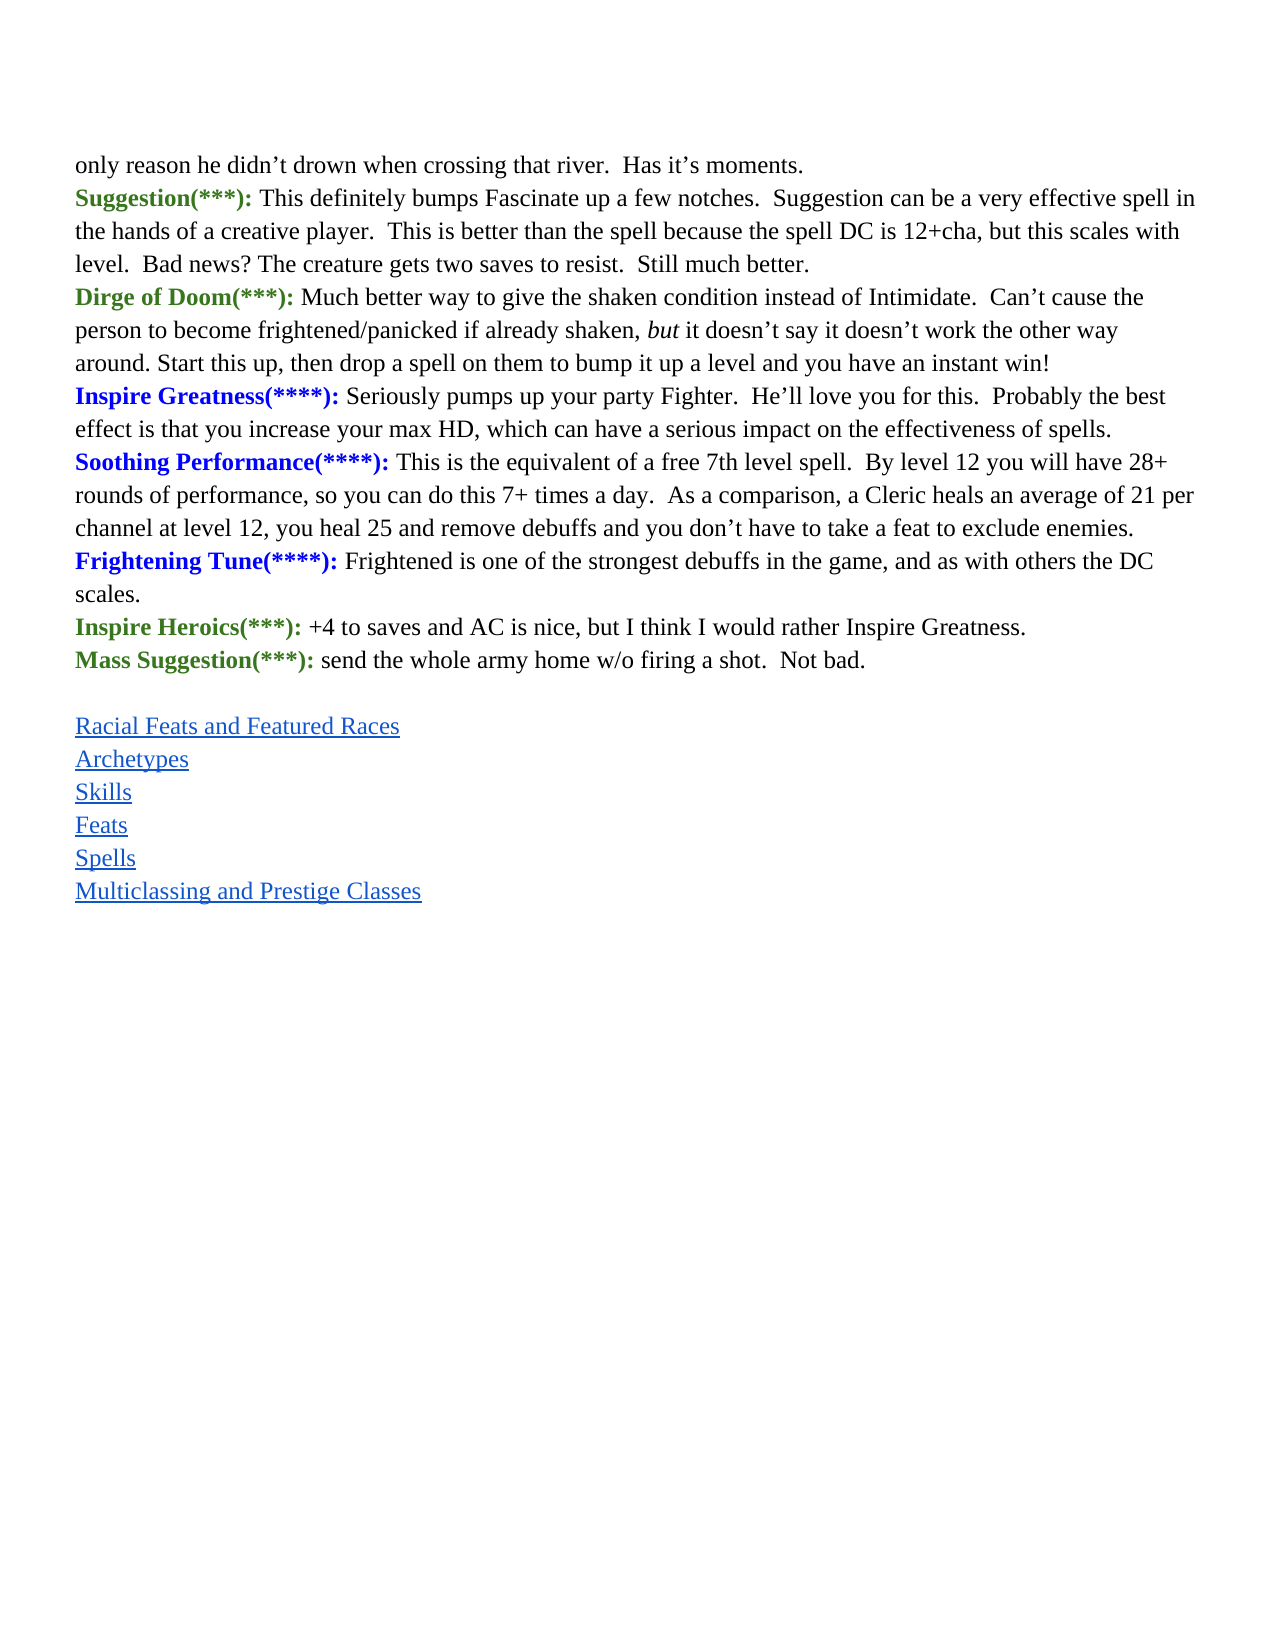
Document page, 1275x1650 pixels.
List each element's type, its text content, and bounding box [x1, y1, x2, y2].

text only reason he didn’t drown when crossing that river. Has it’s moments. [75, 150, 1200, 179]
text Multiclassing and Prestige Classes [75, 876, 1200, 905]
text Inspire Heroics(***): +4 to saves and AC is nice, but I think I would rather Inspire Greatness. [75, 612, 1200, 641]
text Soothing Performance(****): This is the equivalent of a free 7th level spell. By level 12 you will have 28+ rounds of performance, so you can do this 7+ times a day. As a comparison, a Cleric heals an average of 21 per channel at level 12, you heal 25 and remove debuffs and you don’t have to take a feat to exclude enemies. [75, 447, 1200, 542]
text Dirge of Doom(***): Much better way to give the shaken condition instead of Intimidate. Can’t cause the person to become frightened/panicked if already shaken, but it doesn’t say it doesn’t work the other way around. Start this up, then drop a spell on them to bump it up a level and you have an instant win! [75, 282, 1200, 377]
text Mass Suggestion(***): send the whole army home w/o firing a shot. Not bad. [75, 645, 1200, 674]
text Inspire Greatness(****): Seriously pumps up your party Fighter. He’ll love you for this. Probably the best effect is that you increase your max HD, which can have a serious impact on the effectiveness of spells. [75, 381, 1200, 443]
text Spells [75, 843, 1200, 872]
text Feats [75, 810, 1200, 839]
text Archetypes [75, 744, 1200, 773]
text Skills [75, 777, 1200, 806]
text Frightening Tune(****): Frightened is one of the strongest debuffs in the game, and as with others the DC scales. [75, 546, 1200, 608]
text Racial Feats and Featured Races [75, 711, 1200, 740]
text Suggestion(***): This definitely bumps Fascinate up a few notches. Suggestion can be a very effective spell in the hands of a creative player. This is better than the spell because the spell DC is 12+cha, but this scales with level. Bad news? The creature gets two saves to resist. Still much better. [75, 183, 1200, 278]
